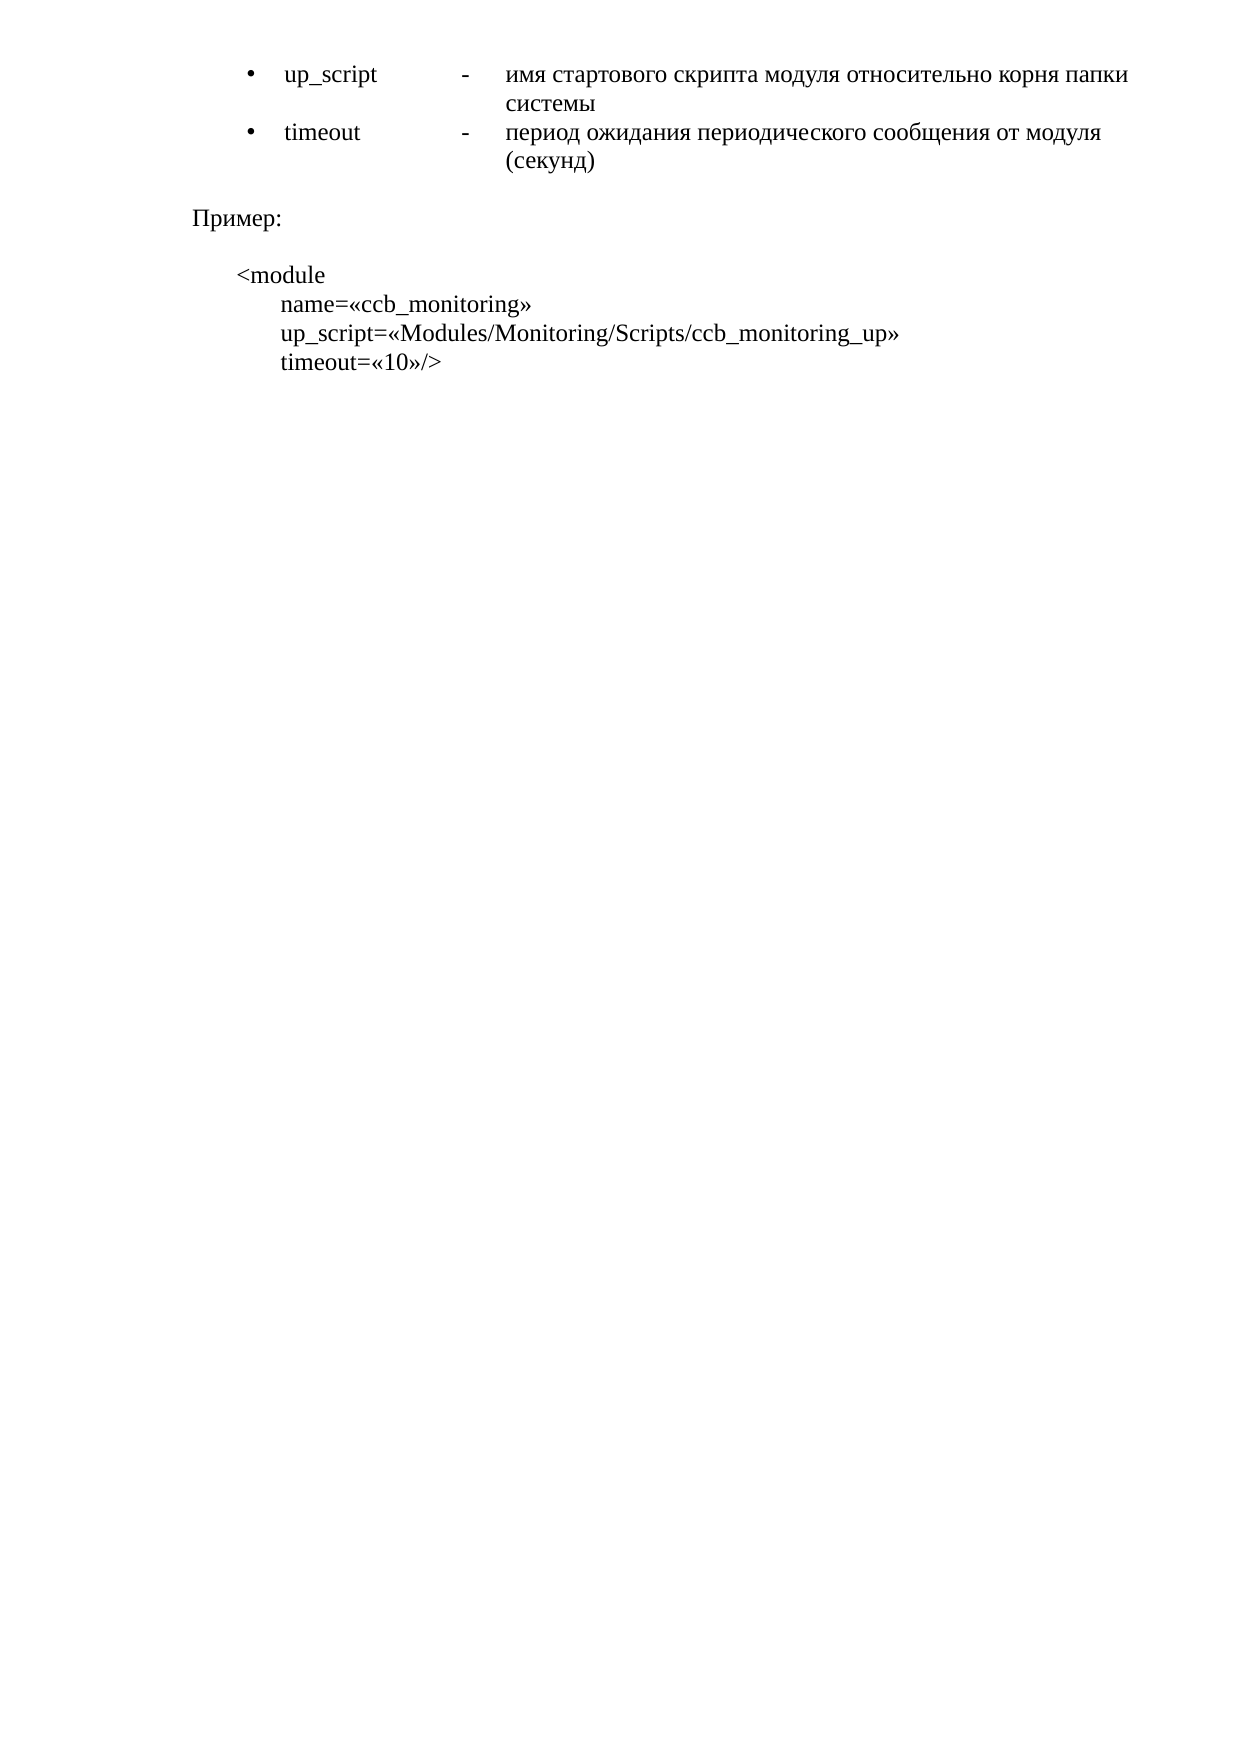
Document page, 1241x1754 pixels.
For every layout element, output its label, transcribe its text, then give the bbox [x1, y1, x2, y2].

subtitle Пример: [59, 203, 1181, 232]
text timeout=«10»/> [59, 347, 1181, 375]
text <module [59, 260, 1181, 289]
text name=«ccb_monitoring» up_script=«Modules/Monitoring/Scripts/ccb_monitoring_up» [59, 289, 1181, 347]
subtitle up_script - имя стартового скрипта модуля относительно корня папки системы [247, 59, 1181, 117]
subtitle timeout - период ожидания периодического сообщения от модуля (секунд) [247, 117, 1181, 174]
